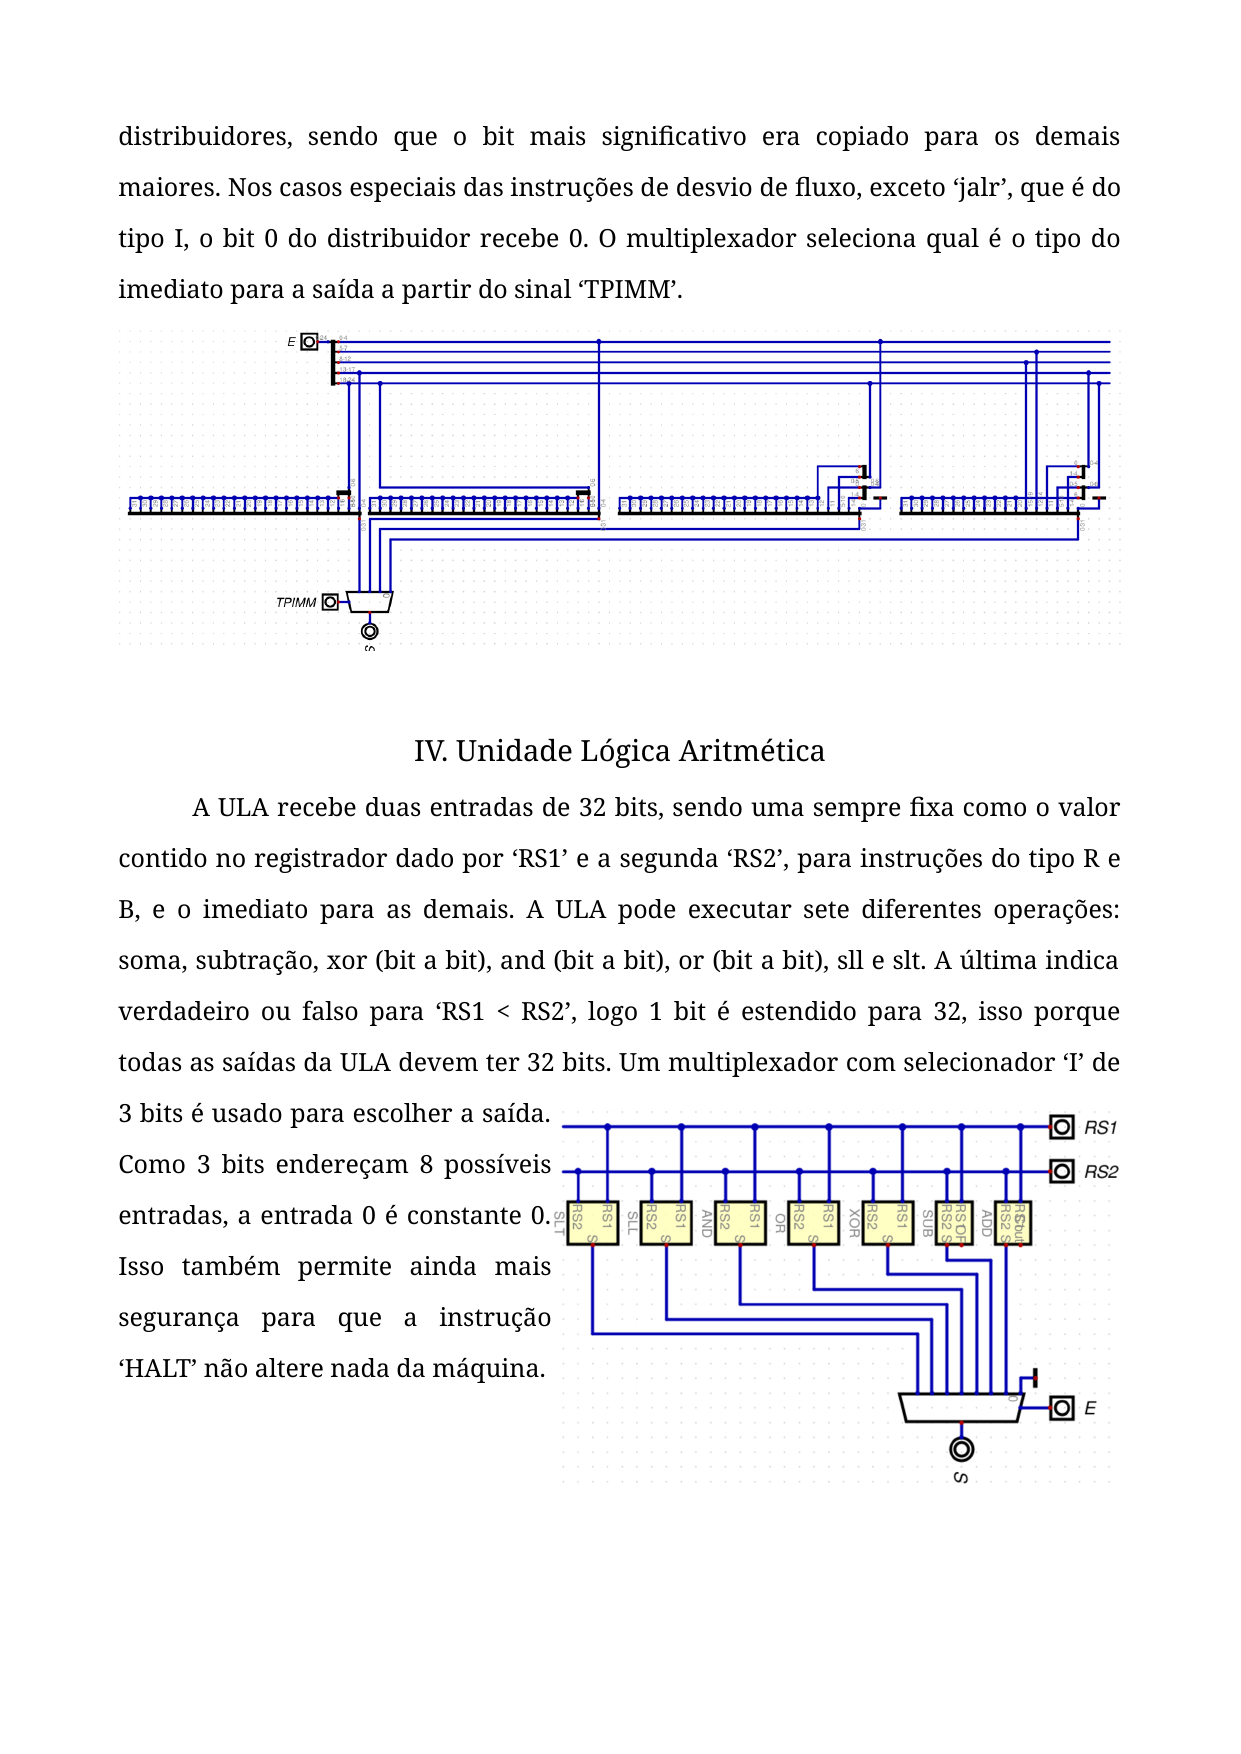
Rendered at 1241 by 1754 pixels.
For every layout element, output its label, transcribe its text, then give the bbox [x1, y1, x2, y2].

text IV. Unidade Lógica Aritmética [118, 730, 1122, 770]
picture [552, 1099, 1120, 1492]
text distribuidores, sendo que o bit mais significativo era copiado para os demais maiores. Nos casos especiais das instruções de desvio de fluxo, exceto ‘jalr’, que é do tipo I, o bit 0 do distribuidor recebe 0. O multiplexador seleciona qual é o tipo do imediato para a saída a partir do sinal ‘TPIMM’. [118, 118, 1122, 305]
picture [118, 322, 1123, 651]
text A ULA recebe duas entradas de 32 bits, sendo uma sempre fixa como o valor contido no registrador dado por ‘RS1’ e a segunda ‘RS2’, para instruções do tipo R e B, e o imediato para as demais. A ULA pode executar sete diferentes operações: soma, subtração, xor (bit a bit), and (bit a bit), or (bit a bit), sll e slt. A última indica verdadeiro ou falso para ‘RS1 < RS2’, logo 1 bit é estendido para 32, isso porque todas as saídas da ULA devem ter 32 bits. Um multiplexador com selecionador ‘I’ de 3 bits é usado para escolher a saída. Como 3 bits endereçam 8 possíveis entradas, a entrada 0 é constante 0. Isso também permite ainda mais segurança para que a instrução ‘HALT’ não altere nada da máquina. [118, 789, 1122, 1385]
